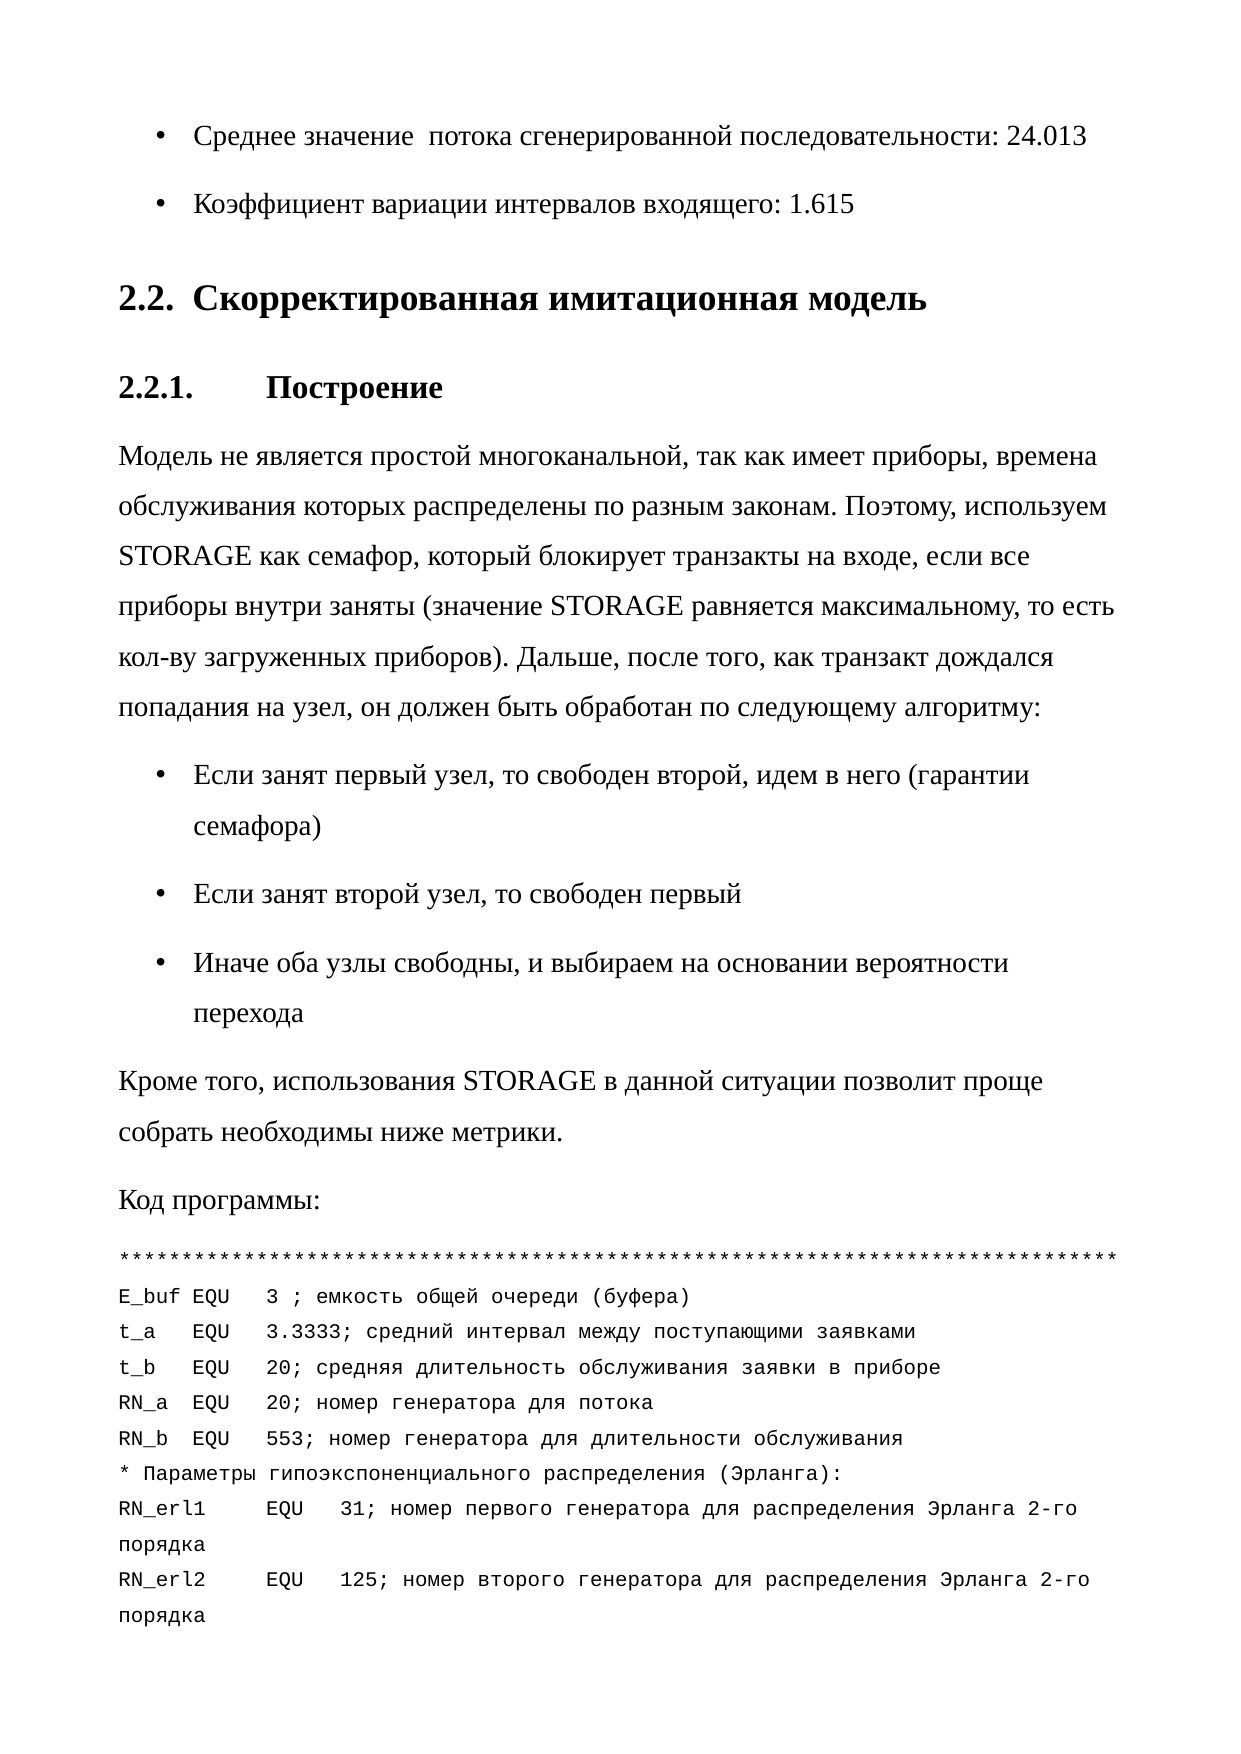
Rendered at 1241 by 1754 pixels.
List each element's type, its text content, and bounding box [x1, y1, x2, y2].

text RN_erl2 EQU 125; номер второго генератора для распределения Эрланга 2-го порядка [118, 1569, 1122, 1628]
list Если занят второй узел, то свободен первый [156, 876, 1122, 910]
subtitle Скорректированная имитационная модель [118, 276, 1122, 319]
list Иначе оба узлы свободны, и выбираем на основании вероятности перехода [156, 945, 1122, 1029]
text t_a EQU 3.3333; средний интервал между поступающими заявками [118, 1321, 1122, 1345]
text ******************************************************************************** [118, 1250, 1122, 1274]
list Если занят первый узел, то свободен второй, идем в него (гарантии семафора) [156, 757, 1122, 841]
list Коэффициент вариации интервалов входящего: 1.615 [156, 187, 1122, 220]
text RN_b EQU 553; номер генератора для длительности обслуживания [118, 1427, 1122, 1451]
text RN_a EQU 20; номер генератора для потока [118, 1392, 1122, 1416]
text RN_erl1 EQU 31; номер первого генератора для распределения Эрланга 2-го порядка [118, 1498, 1122, 1557]
text E_buf EQU 3 ; емкость общей очереди (буфера) [118, 1286, 1122, 1309]
text Модель не является простой многоканальной, так как имеет приборы, времена обслуживания которых распределены по разным законам. Поэтому, используем STORAGE как семафор, который блокирует транзакты на входе, если все приборы внутри заняты (значение STORAGE равняется максимальному, то есть кол-ву загруженных приборов). Дальше, после того, как транзакт дождался попадания на узел, он должен быть обработан по следующему алгоритму: [118, 438, 1122, 723]
text * Параметры гипоэкспоненциального распределения (Эрланга): [118, 1463, 1122, 1487]
text t_b EQU 20; средняя длительность обслуживания заявки в приборе [118, 1357, 1122, 1380]
list Среднее значение потока сгенерированной последовательности: 24.013 [156, 118, 1122, 152]
text Кроме того, использования STORAGE в данной ситуации позволит проще собрать необходимы ниже метрики. [118, 1063, 1122, 1147]
text Код программы: [118, 1182, 1122, 1216]
subtitle Построение [118, 368, 1122, 406]
